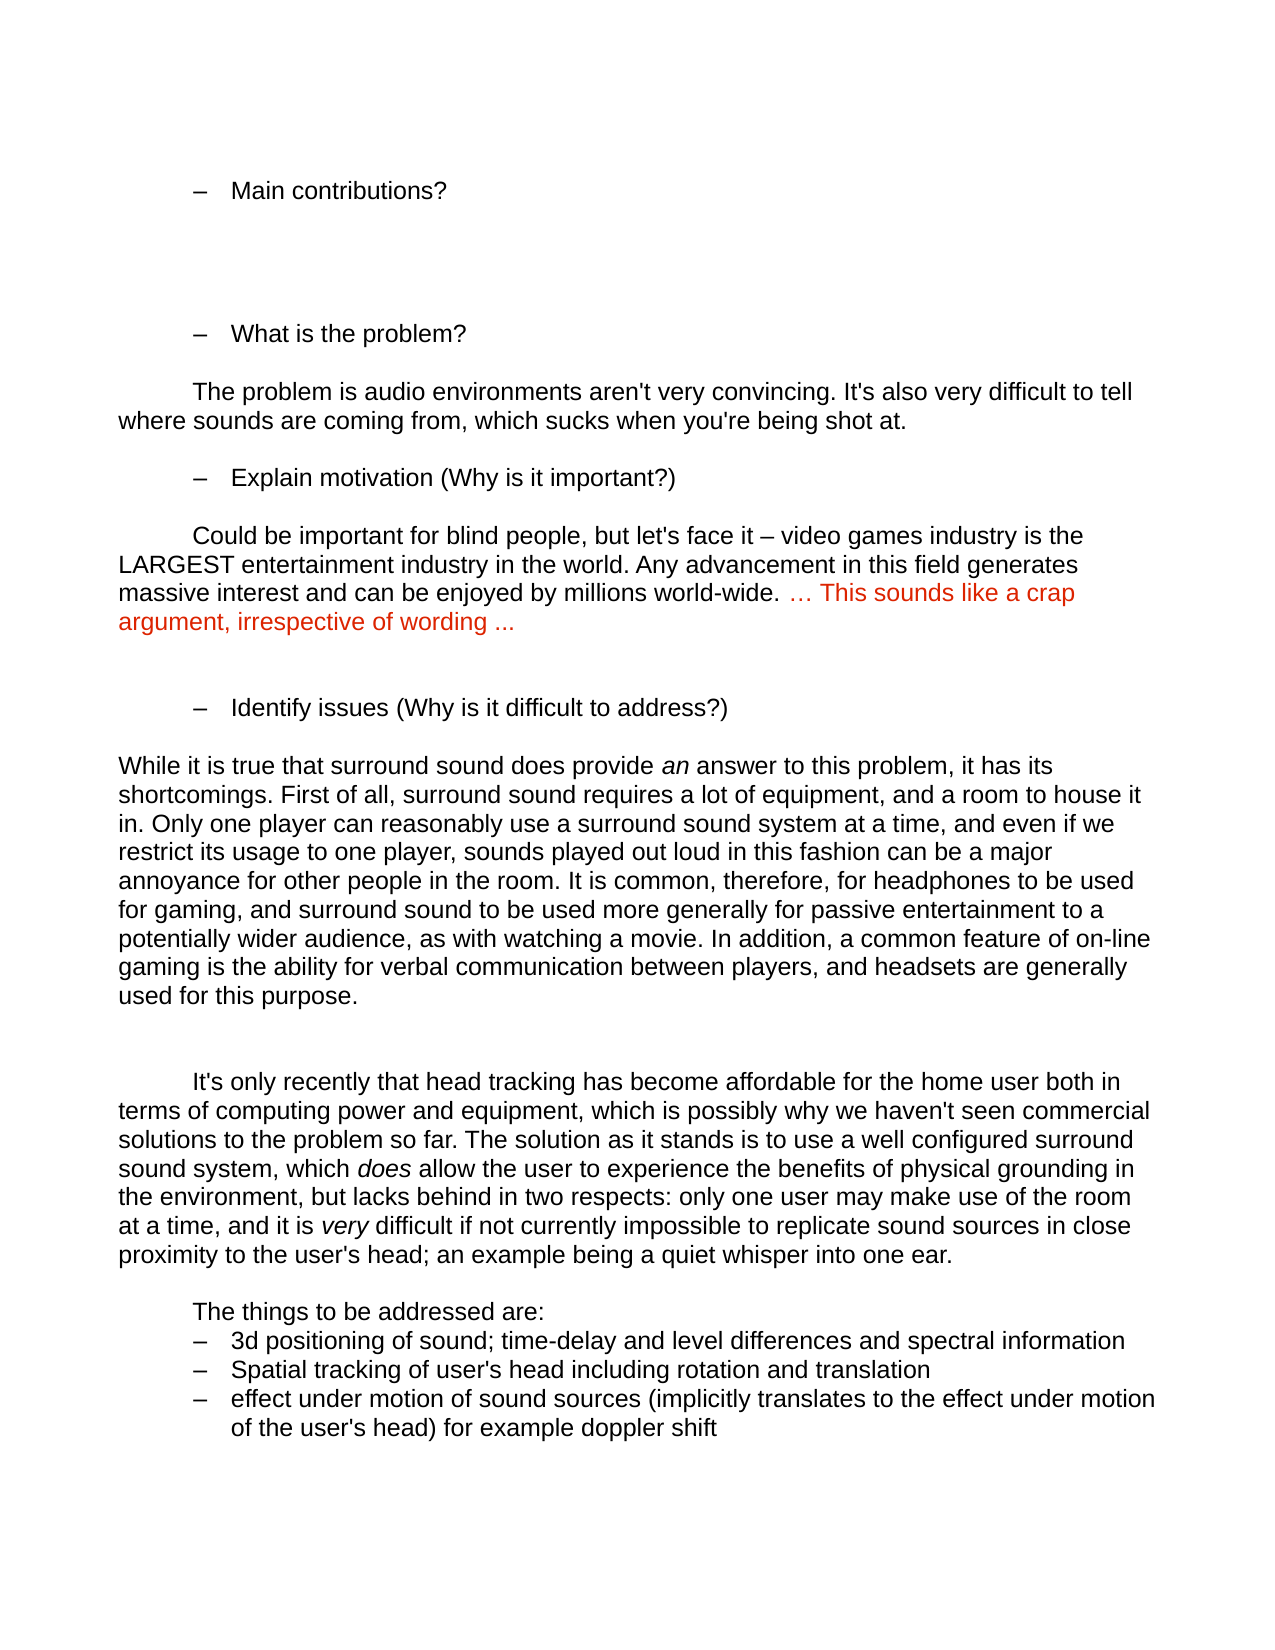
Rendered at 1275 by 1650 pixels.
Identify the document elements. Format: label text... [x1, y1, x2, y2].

list effect under motion of sound sources (implicitly translates to the effect under motion of the user's head) for example doppler shift [193, 1384, 1157, 1441]
text The things to be addressed are: [118, 1297, 1157, 1326]
text The problem is audio environments aren't very convincing. It's also very difficult to tell where sounds are coming from, which sucks when you're being shot at. [118, 377, 1157, 434]
list Identify issues (Why is it difficult to address?) [193, 693, 1157, 722]
list Spatial tracking of user's head including rotation and translation [193, 1355, 1157, 1384]
list What is the problem? [193, 319, 1157, 348]
text It's only recently that head tracking has become affordable for the home user both in terms of computing power and equipment, which is possibly why we haven't seen commercial solutions to the problem so far. The solution as it stands is to use a well configured surround sound system, which does allow the user to experience the benefits of physical grounding in the environment, but lacks behind in two respects: only one user may make use of the room at a time, and it is very difficult if not currently impossible to replicate sound sources in close proximity to the user's head; an example being a quiet whisper into one ear. [118, 1067, 1157, 1268]
list Explain motivation (Why is it important?) [193, 463, 1157, 492]
list Main contributions? [193, 176, 1157, 204]
list 3d positioning of sound; time-delay and level differences and spectral information [193, 1326, 1157, 1355]
text While it is true that surround sound does provide an answer to this problem, it has its shortcomings. First of all, surround sound requires a lot of equipment, and a room to house it in. Only one player can reasonably use a surround sound system at a time, and even if we restrict its usage to one player, sounds played out loud in this fashion can be a major annoyance for other people in the room. It is common, therefore, for headphones to be used for gaming, and surround sound to be used more generally for passive entertainment to a potentially wider audience, as with watching a movie. In addition, a common feature of on-line gaming is the ability for verbal communication between players, and headsets are generally used for this purpose. [118, 751, 1157, 1010]
text Could be important for blind people, but let's face it – video games industry is the LARGEST entertainment industry in the world. Any advancement in this field generates massive interest and can be enjoyed by millions world-wide. … This sounds like a crap argument, irrespective of wording ... [118, 521, 1157, 636]
